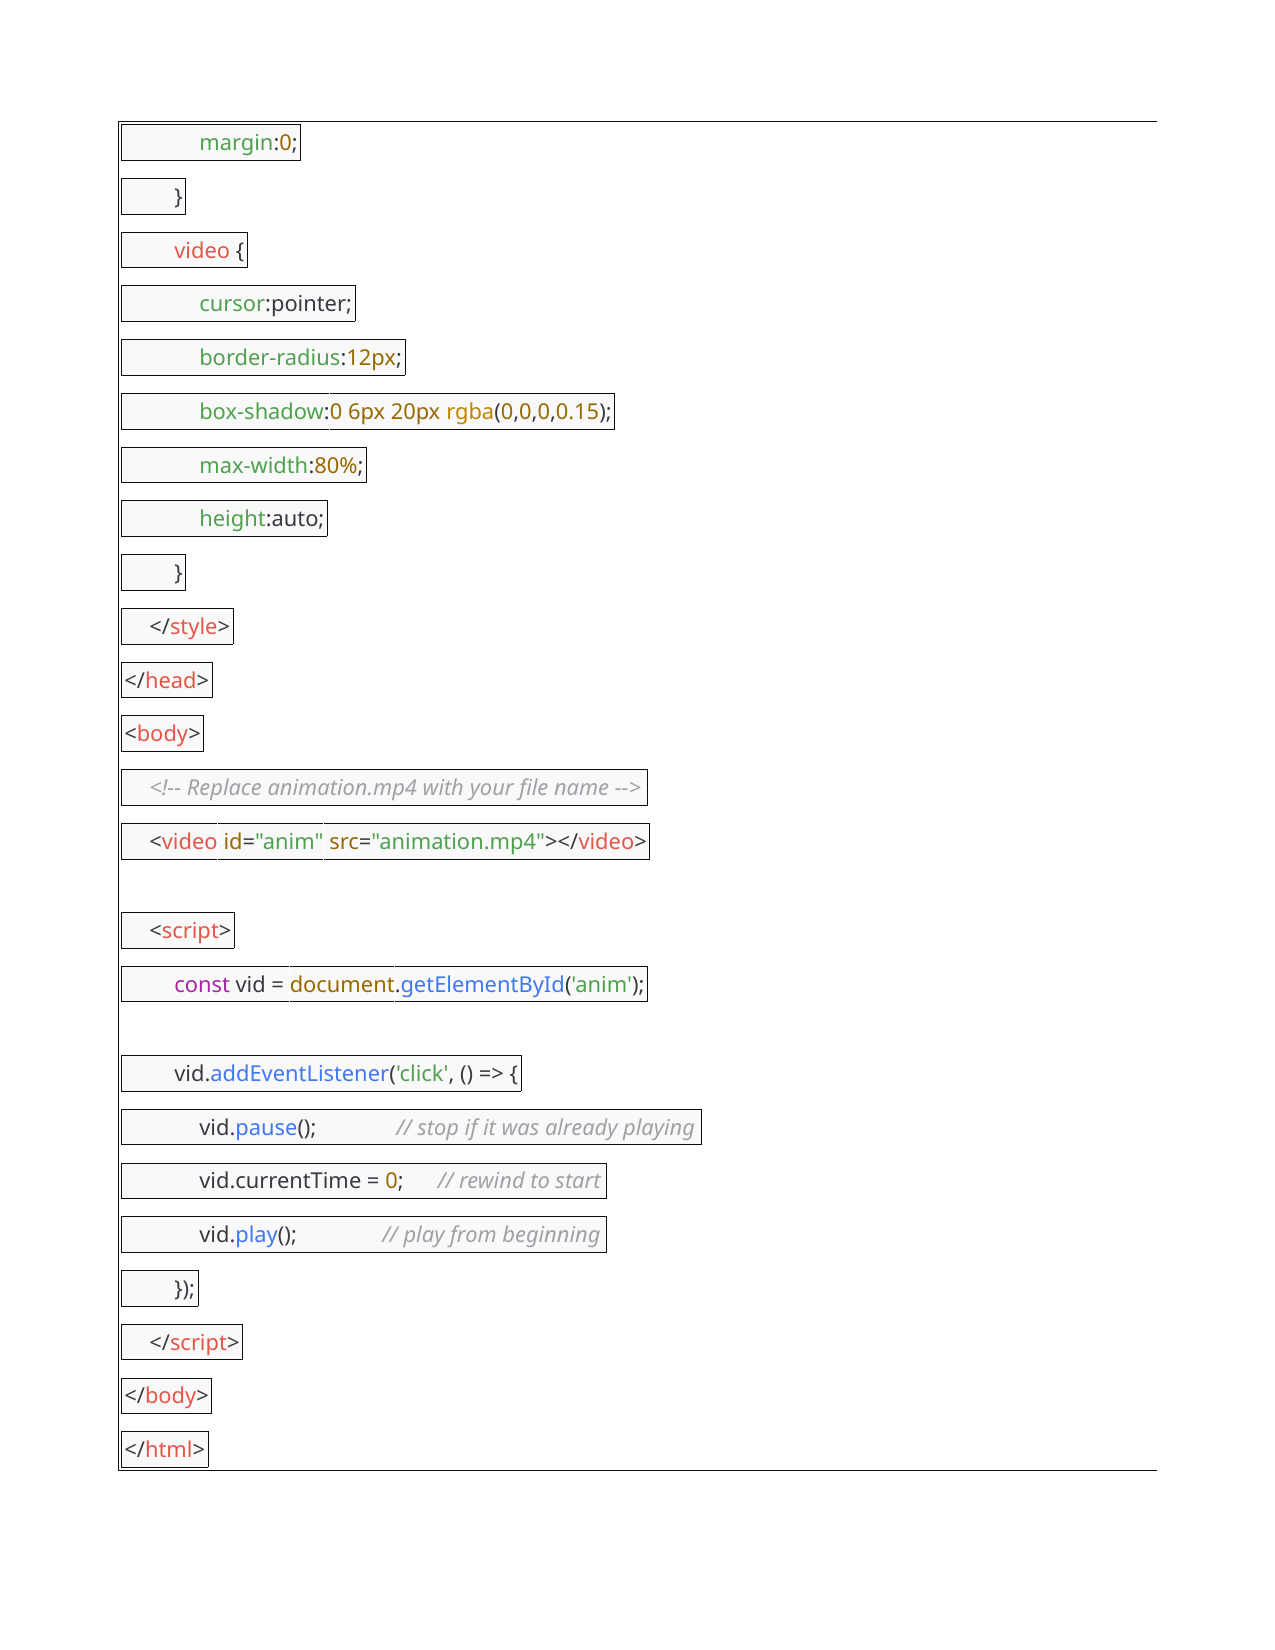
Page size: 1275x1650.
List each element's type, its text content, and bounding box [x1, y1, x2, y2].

text </html> [119, 1428, 1157, 1470]
text vid.currentTime = 0; // rewind to start [119, 1159, 1157, 1198]
text </style> [119, 605, 1157, 644]
text <script> [119, 909, 1157, 948]
text max-width:80%; [119, 444, 1157, 482]
text cursor:pointer; [119, 282, 1157, 321]
text border-radius:12px; [119, 336, 1157, 375]
text height:auto; [119, 497, 1157, 536]
text <body> [119, 712, 1157, 751]
text vid.pause(); // stop if it was already playing [119, 1106, 1157, 1144]
text } [119, 175, 1157, 214]
text }); [119, 1267, 1157, 1306]
text video { [119, 229, 1157, 267]
text </script> [119, 1321, 1157, 1359]
text const vid = document.getElementById('anim'); [119, 963, 1157, 1002]
text } [119, 551, 1157, 590]
text <!-- Replace animation.mp4 with your file name --> [119, 766, 1157, 805]
text vid.play(); // play from beginning [119, 1213, 1157, 1252]
text </head> [119, 659, 1157, 697]
text <video id="anim" src="animation.mp4"></video> [119, 820, 1157, 859]
text box-shadow:0 6px 20px rgba(0,0,0,0.15); [119, 390, 1157, 429]
text vid.addEventListener('click', () => { [119, 1052, 1157, 1091]
text </body> [119, 1374, 1157, 1413]
text margin:0; [119, 122, 1157, 160]
